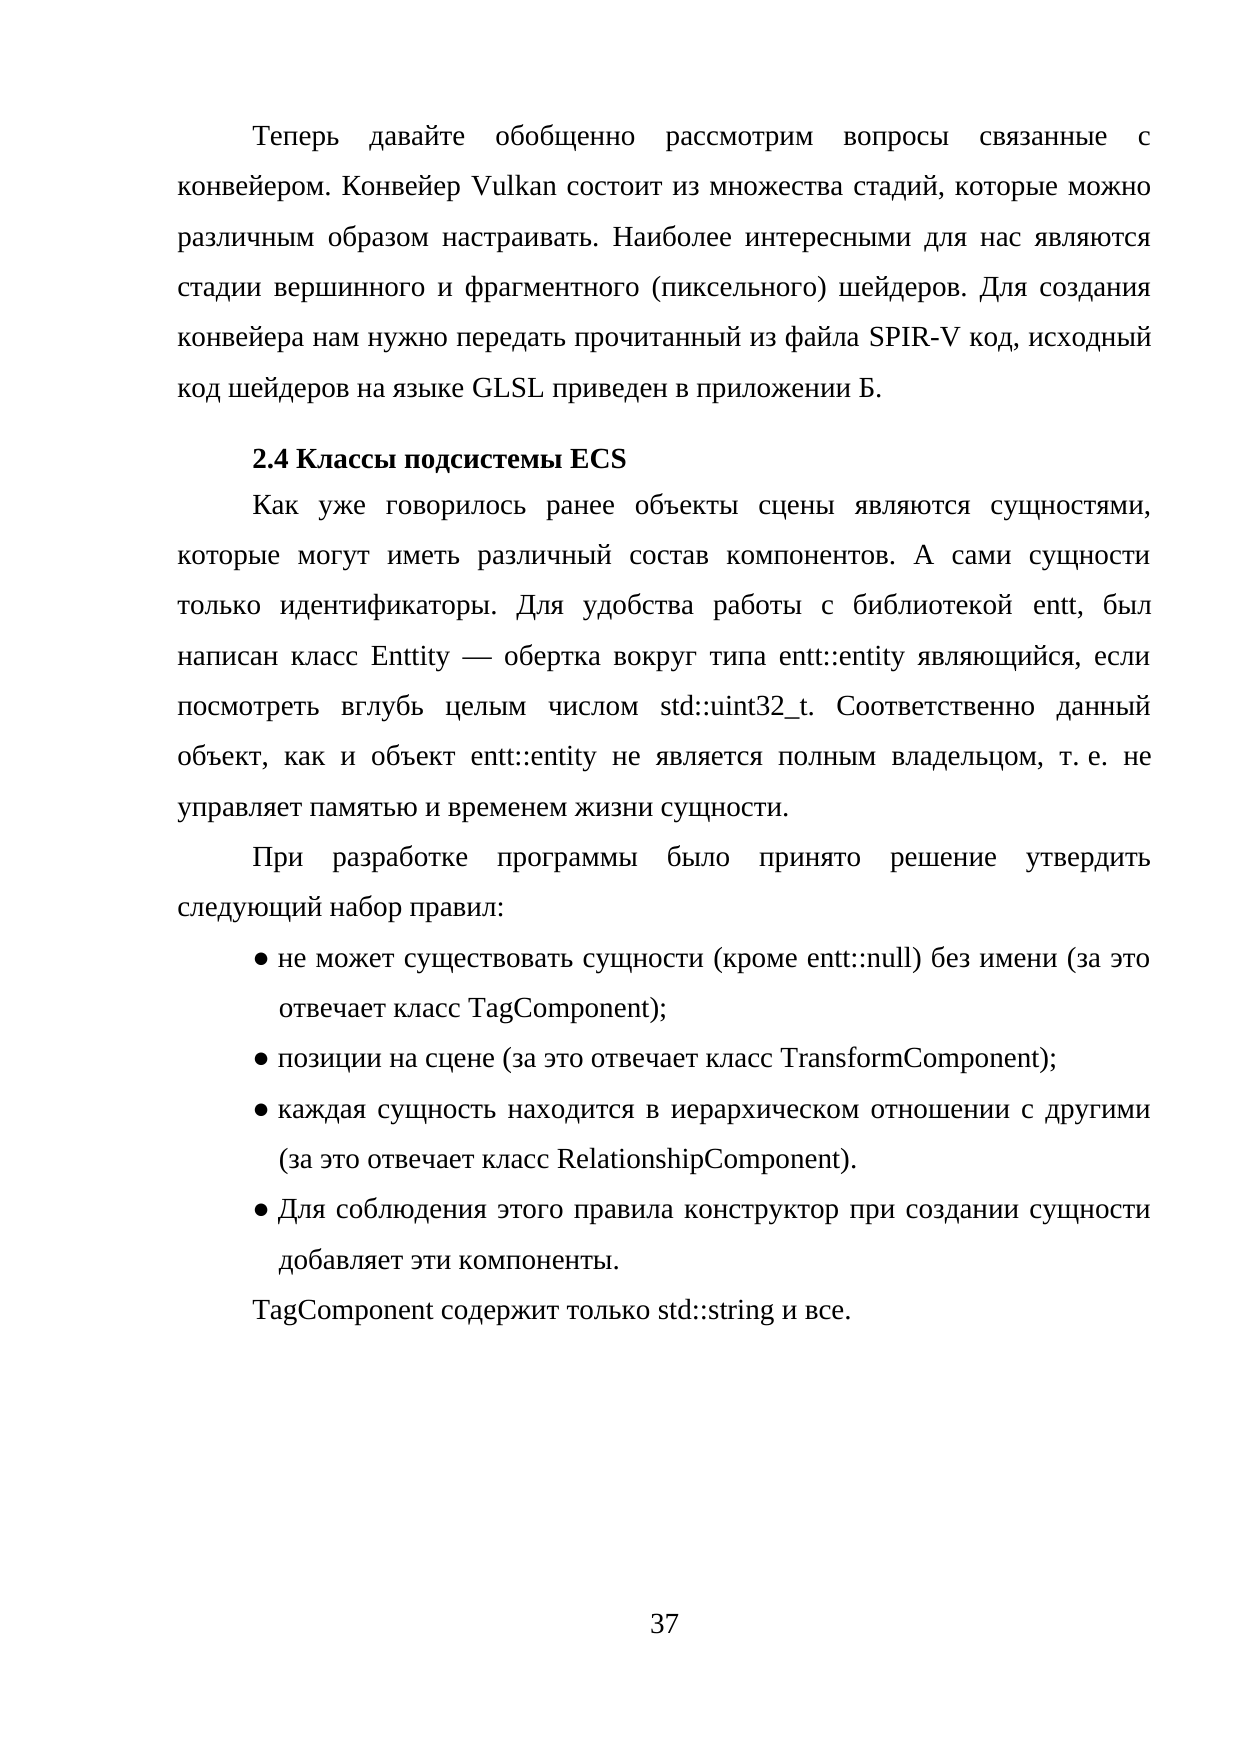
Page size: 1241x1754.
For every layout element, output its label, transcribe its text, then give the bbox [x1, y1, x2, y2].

text Как уже говорилось ранее объекты сцены являются сущностями, которые могут иметь различный состав компонентов. А сами сущности только идентификаторы. Для удобства работы с библиотекой entt, был написан класс Enttity — обертка вокруг типа entt::entity являющийся, если посмотреть вглубь целым числом std::uint32_t. Соответственно данный объект, как и объект entt::entity не является полным владельцом, т. е. не управляет памятью и временем жизни сущности. [177, 487, 1152, 822]
list позиции на сцене (за это отвечает класс TransformComponent); [252, 1040, 1152, 1074]
subtitle Классы подсистемы ECS [177, 441, 1152, 474]
text Теперь давайте обобщенно рассмотрим вопросы связанные с конвейером. Конвейер Vulkan состоит из множества стадий, которые можно различным образом настраивать. Наиболее интересными для нас являются стадии вершинного и фрагментного (пиксельного) шейдеров. Для создания конвейера нам нужно передать прочитанный из файла SPIR-V код, исходный код шейдеров на языке GLSL приведен в приложении Б. [177, 118, 1152, 403]
list Для соблюдения этого правила конструктор при создании сущности добавляет эти компоненты. [252, 1192, 1152, 1276]
text При разработке программы было принято решение утвердить следующий набор правил: [177, 839, 1152, 923]
text TagComponent содержит только std::string и все. [177, 1292, 1152, 1326]
list каждая сущность находится в иерархическом отношении с другими (за это отвечает класс RelationshipComponent). [252, 1091, 1152, 1175]
list не может существовать сущности (кроме entt::null) без имени (за это отвечает класс TagComponent); [252, 940, 1152, 1024]
